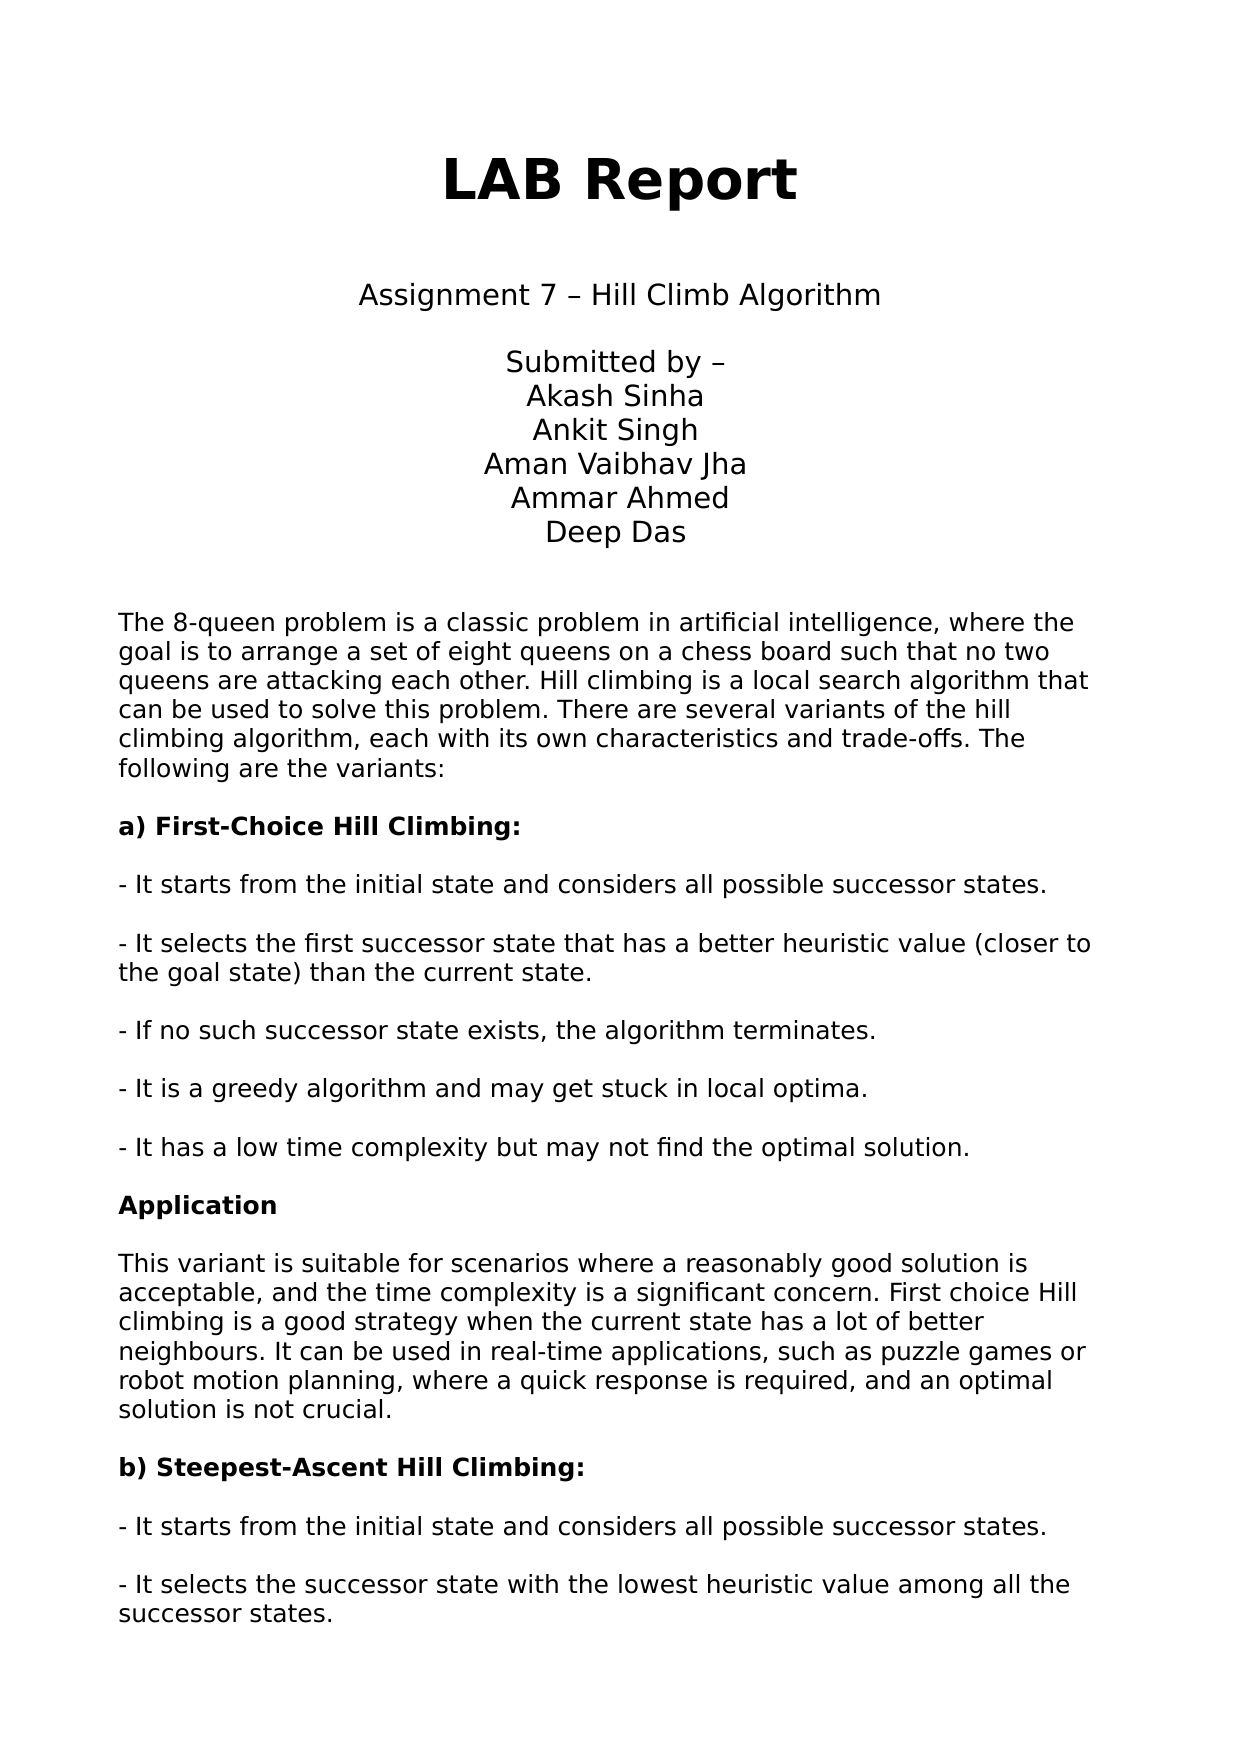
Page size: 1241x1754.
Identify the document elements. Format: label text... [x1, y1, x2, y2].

text Assignment 7 – Hill Climb Algorithm [118, 278, 1122, 312]
text Application [118, 1191, 1122, 1220]
text - It starts from the initial state and considers all possible successor states. [118, 870, 1122, 899]
text - It is a greedy algorithm and may get stuck in local optima. [118, 1074, 1122, 1104]
text - It starts from the initial state and considers all possible successor states. [118, 1512, 1122, 1541]
text - It has a low time complexity but may not find the optimal solution. [118, 1133, 1122, 1162]
text - It selects the first successor state that has a better heuristic value (closer to the goal state) than the current state. [118, 929, 1122, 987]
text - It selects the successor state with the lowest heuristic value among all the successor states. [118, 1570, 1122, 1628]
text Submitted by – [118, 346, 1122, 380]
text Akash Sinha [118, 380, 1122, 414]
text LAB Report [118, 147, 1122, 212]
text Ankit Singh [118, 414, 1122, 448]
text - If no such successor state exists, the algorithm terminates. [118, 1016, 1122, 1045]
text Ammar Ahmed [118, 482, 1122, 516]
text b) Steepest-Ascent Hill Climbing: [118, 1453, 1122, 1482]
text Deep Das [118, 516, 1122, 549]
text Aman Vaibhav Jha [118, 448, 1122, 482]
text a) First-Choice Hill Climbing: [118, 812, 1122, 841]
text The 8-queen problem is a classic problem in artificial intelligence, where the goal is to arrange a set of eight queens on a chess board such that no two queens are attacking each other. Hill climbing is a local search algorithm that can be used to solve this problem. There are several variants of the hill climbing algorithm, each with its own characteristics and trade-offs. The following are the variants: [118, 608, 1122, 783]
text This variant is suitable for scenarios where a reasonably good solution is acceptable, and the time complexity is a significant concern. First choice Hill climbing is a good strategy when the current state has a lot of better neighbours. It can be used in real-time applications, such as puzzle games or robot motion planning, where a quick response is required, and an optimal solution is not crucial. [118, 1249, 1122, 1424]
